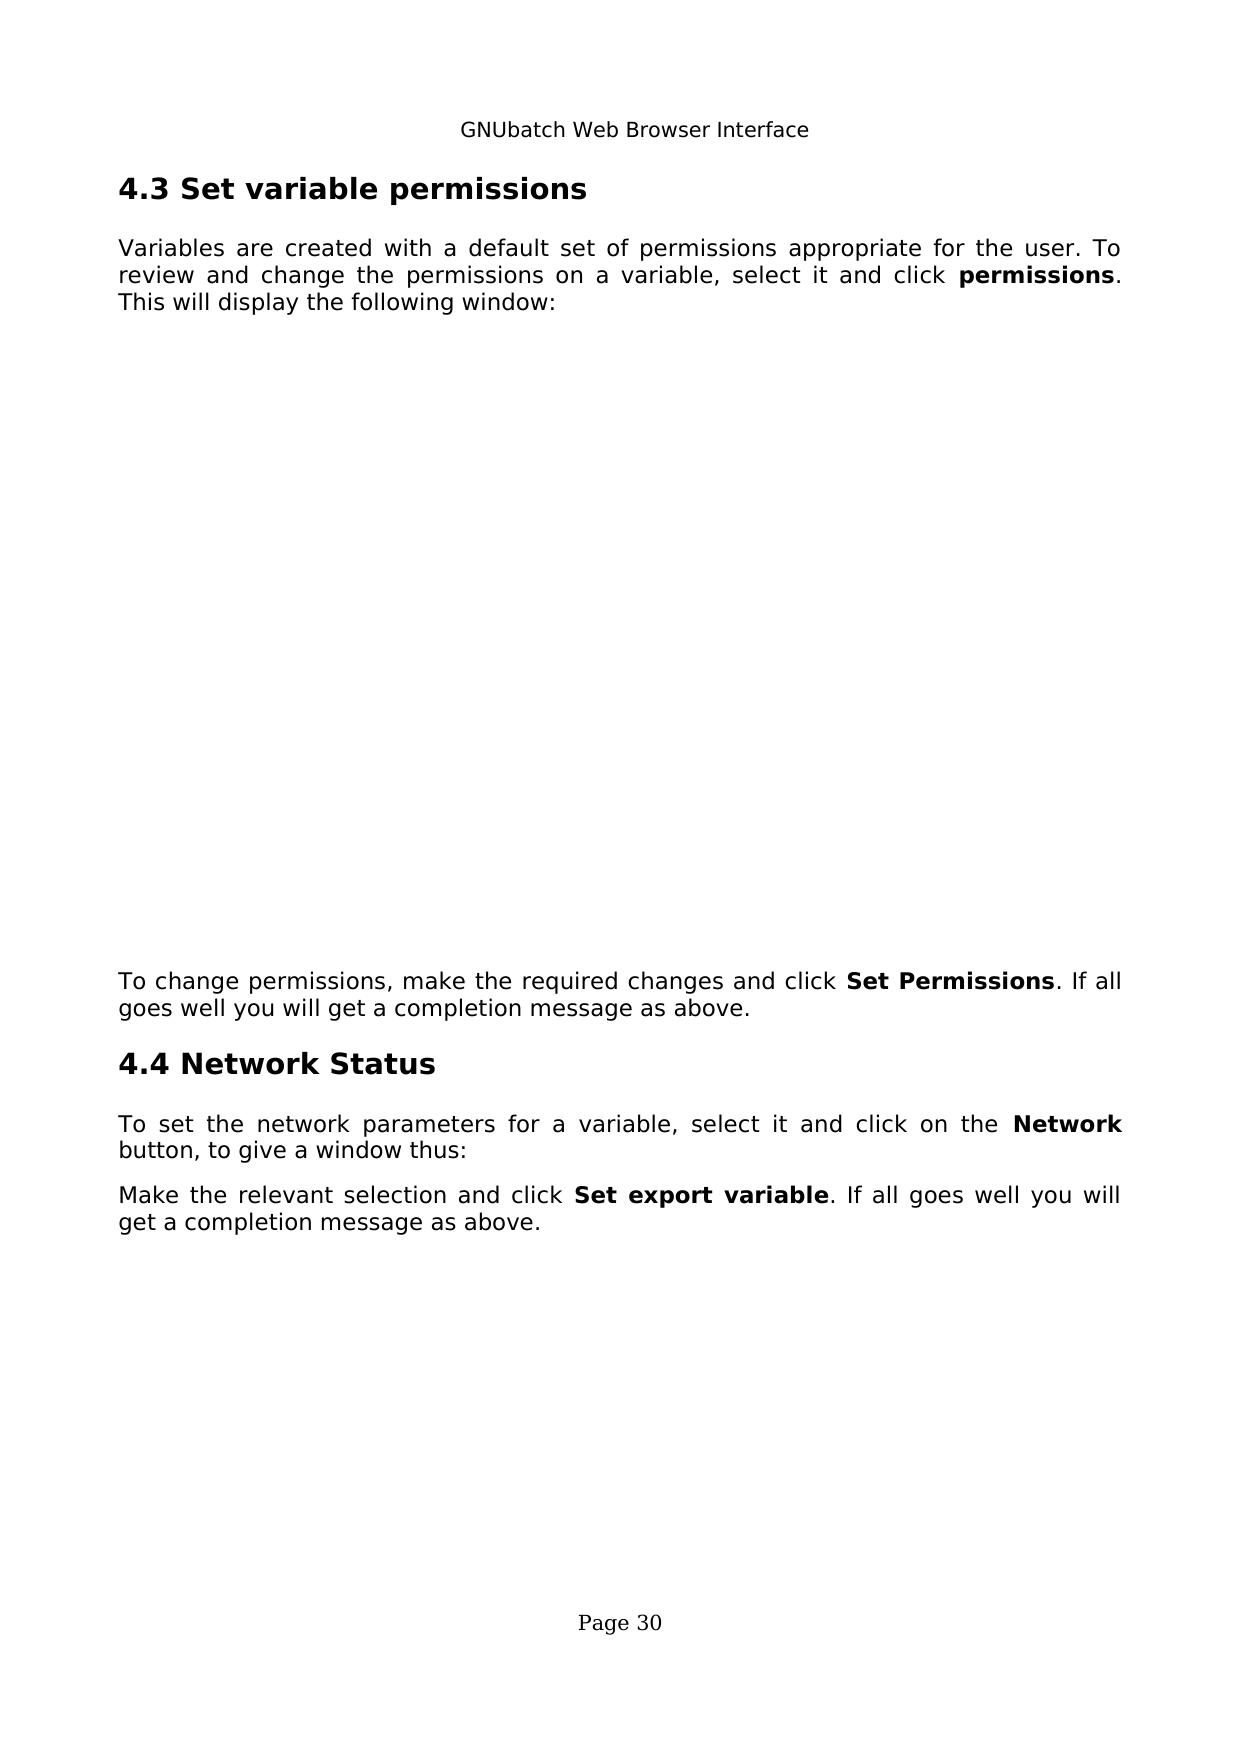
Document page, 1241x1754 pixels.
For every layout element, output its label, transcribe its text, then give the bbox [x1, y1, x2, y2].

text Make the relevant selection and click Set export variable. If all goes well you will get a completion message as above. [118, 1183, 1122, 1236]
text Variables are created with a default set of permissions appropriate for the user. To review and change the permissions on a variable, select it and click permissions. This will display the following window: [118, 236, 1122, 316]
subtitle Network Status [118, 1047, 1122, 1081]
subtitle Set variable permissions [118, 172, 1122, 206]
text To change permissions, make the required changes and click Set Permissions. If all goes well you will get a completion message as above. [118, 334, 1122, 1022]
text To set the network parameters for a variable, select it and click on the Network button, to give a window thus: [118, 1111, 1122, 1164]
